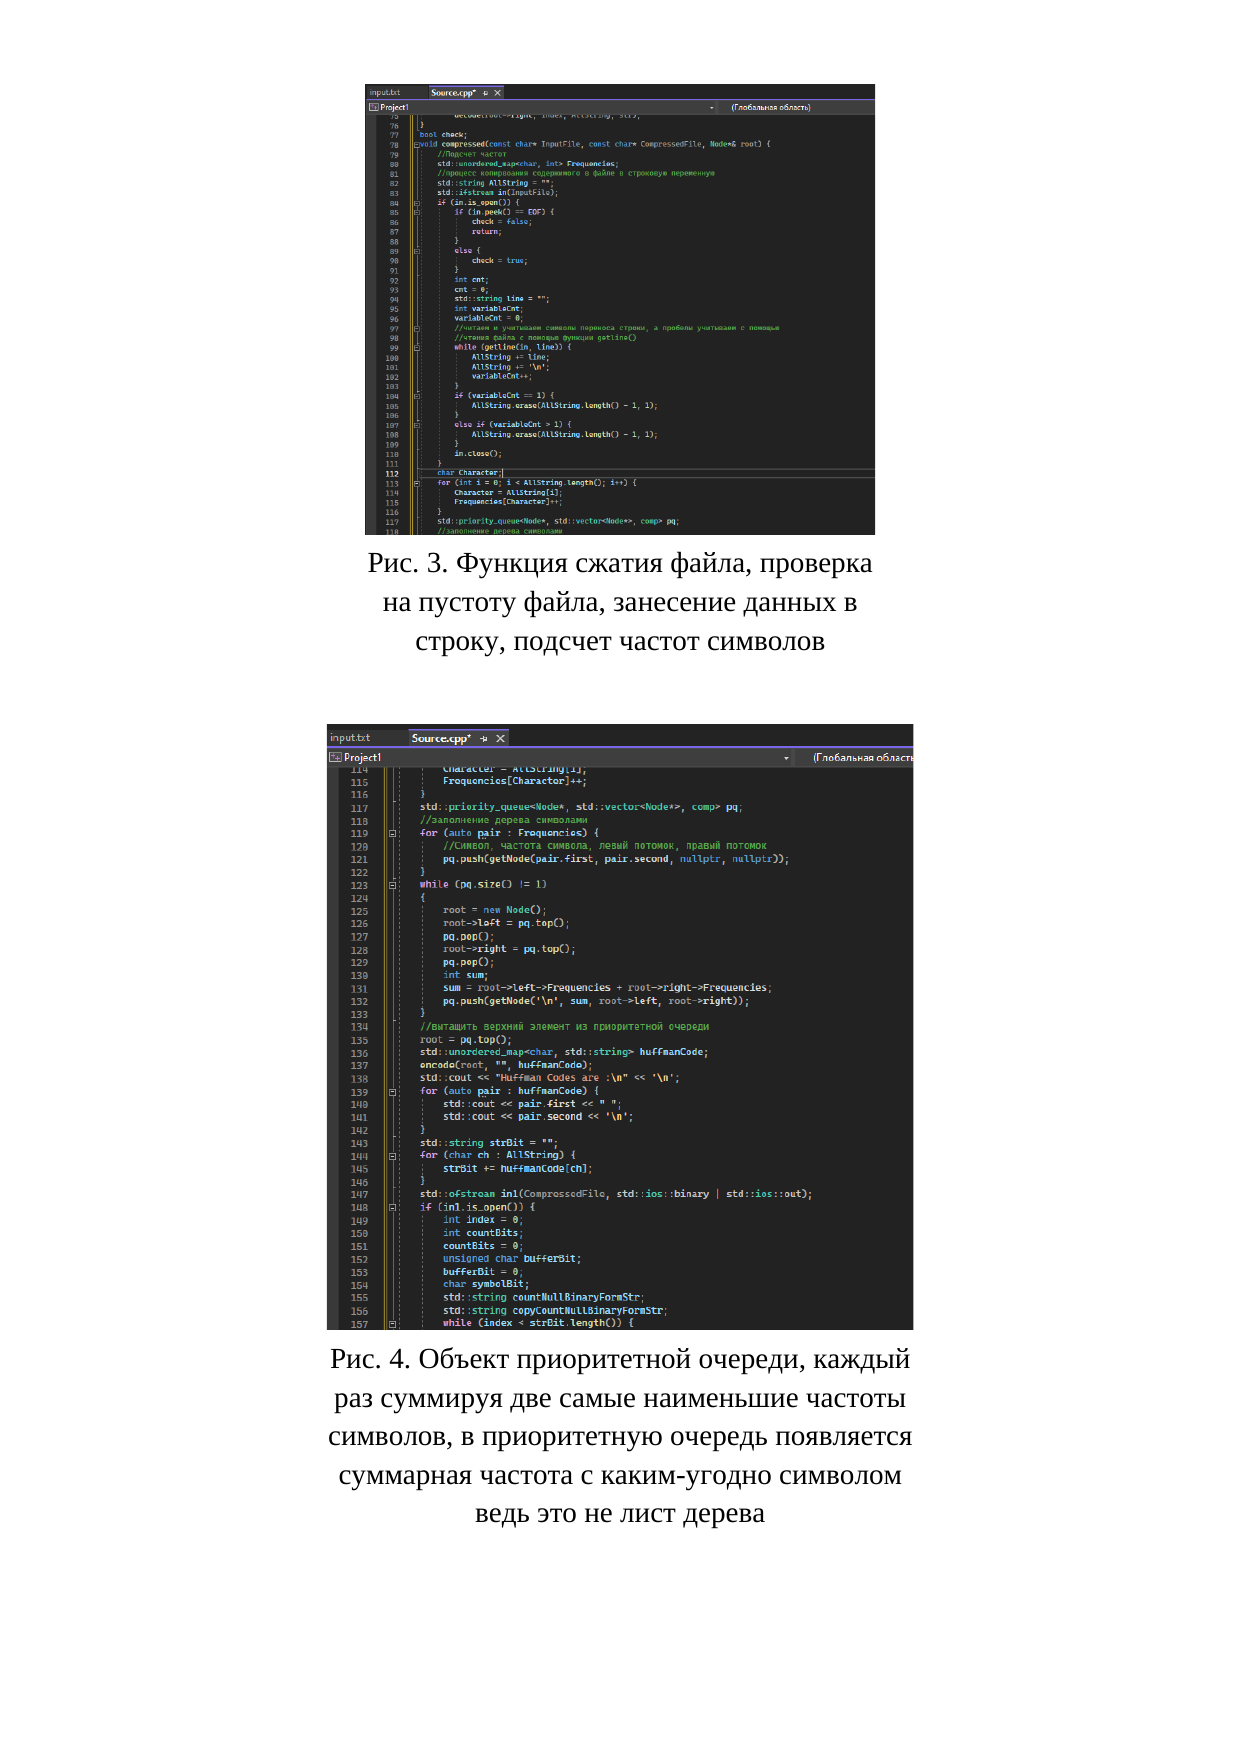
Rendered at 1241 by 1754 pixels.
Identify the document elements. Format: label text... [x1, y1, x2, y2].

picture [365, 84, 876, 535]
text Рис. 3. Функция сжатия файла, проверка на пустоту файла, занесение данных в строку, подсчет частот символов [365, 535, 875, 656]
text Рис. 4. Объект приоритетной очереди, каждый раз суммируя две самые наименьшие частоты символов, в приоритетную очередь появляется суммарная частота с каким-угодно символом ведь это не лист дерева [327, 1330, 913, 1529]
picture [326, 724, 914, 1330]
